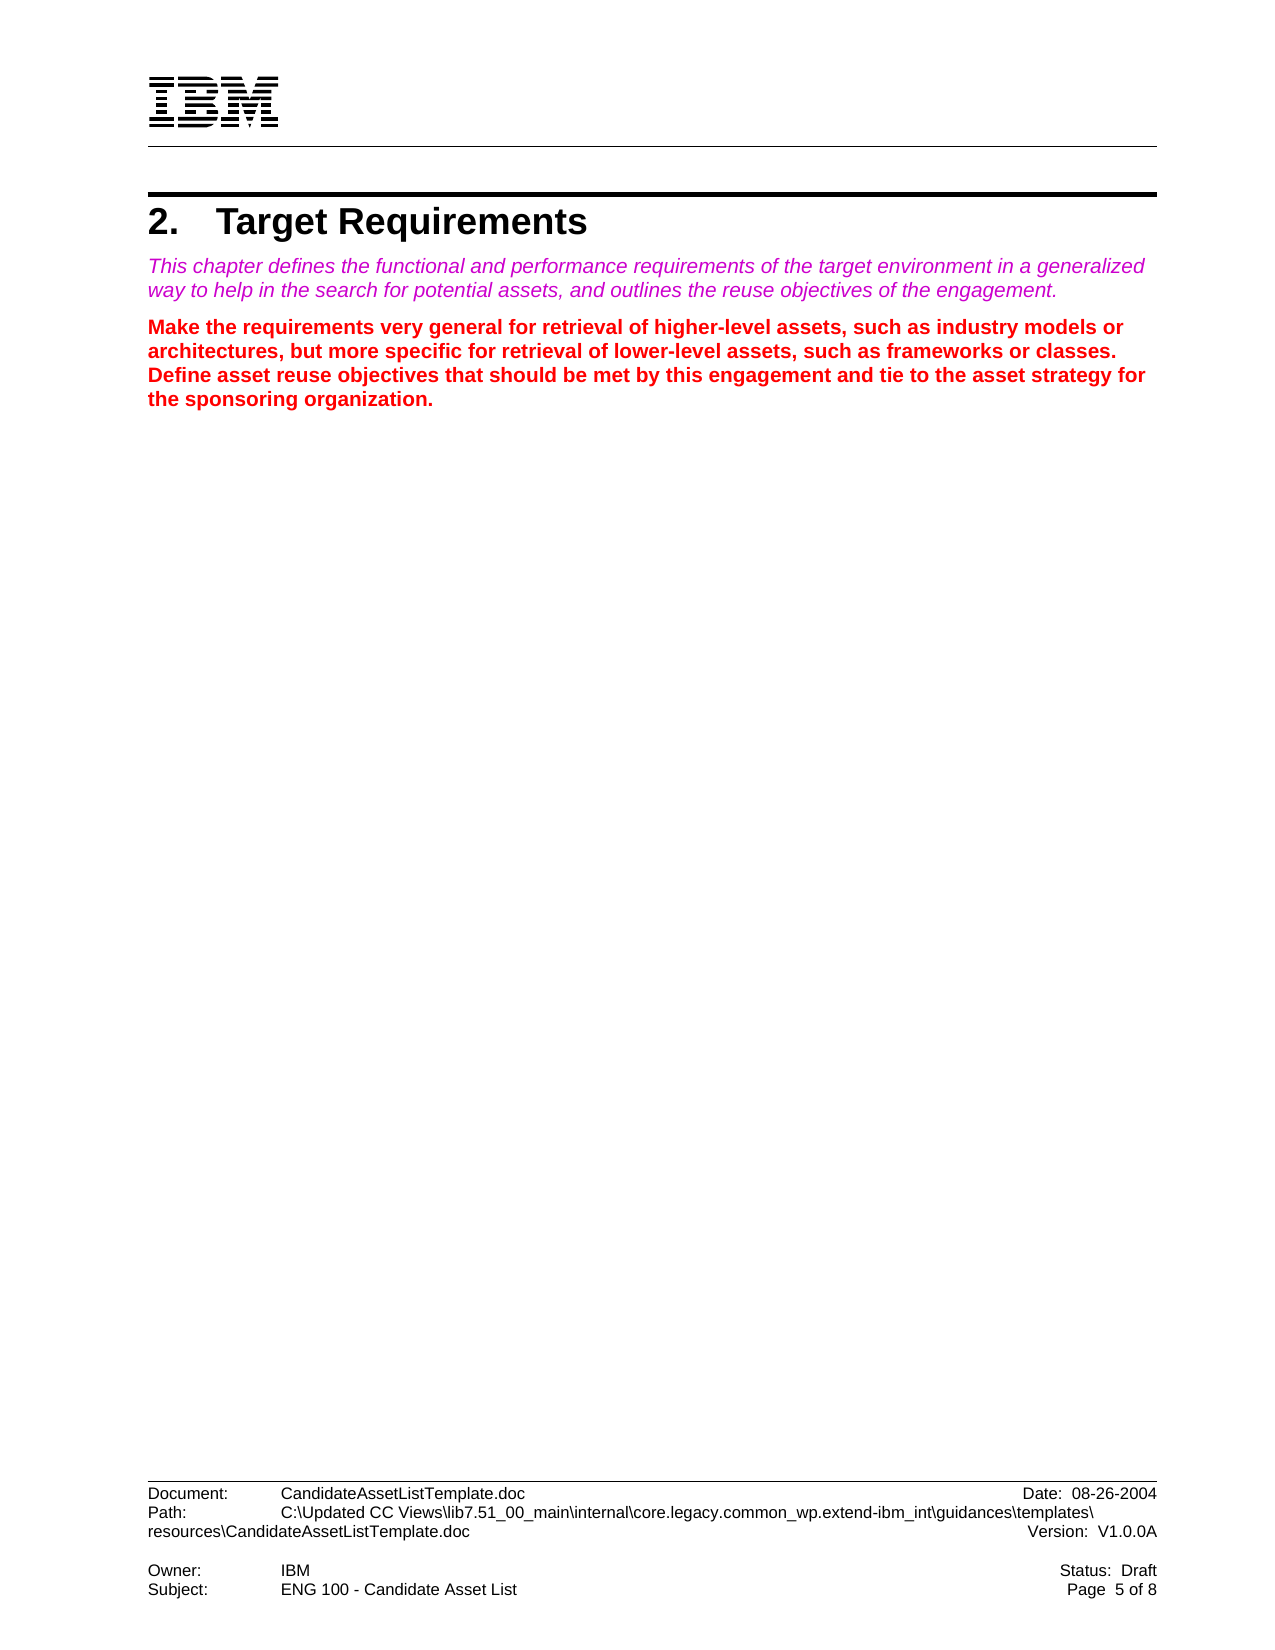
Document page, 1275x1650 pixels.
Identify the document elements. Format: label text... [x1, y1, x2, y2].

text This chapter defines the functional and performance requirements of the target environment in a generalized way to help in the search for potential assets, and outlines the reuse objectives of the engagement. [148, 254, 1157, 302]
text Make the requirements very general for retrieval of higher-level assets, such as industry models or architectures, but more specific for retrieval of lower-level assets, such as frameworks or classes. Define asset reuse objectives that should be met by this engagement and tie to the asset strategy for the sponsoring organization. [148, 314, 1157, 410]
subtitle Target Requirements [148, 197, 1157, 242]
